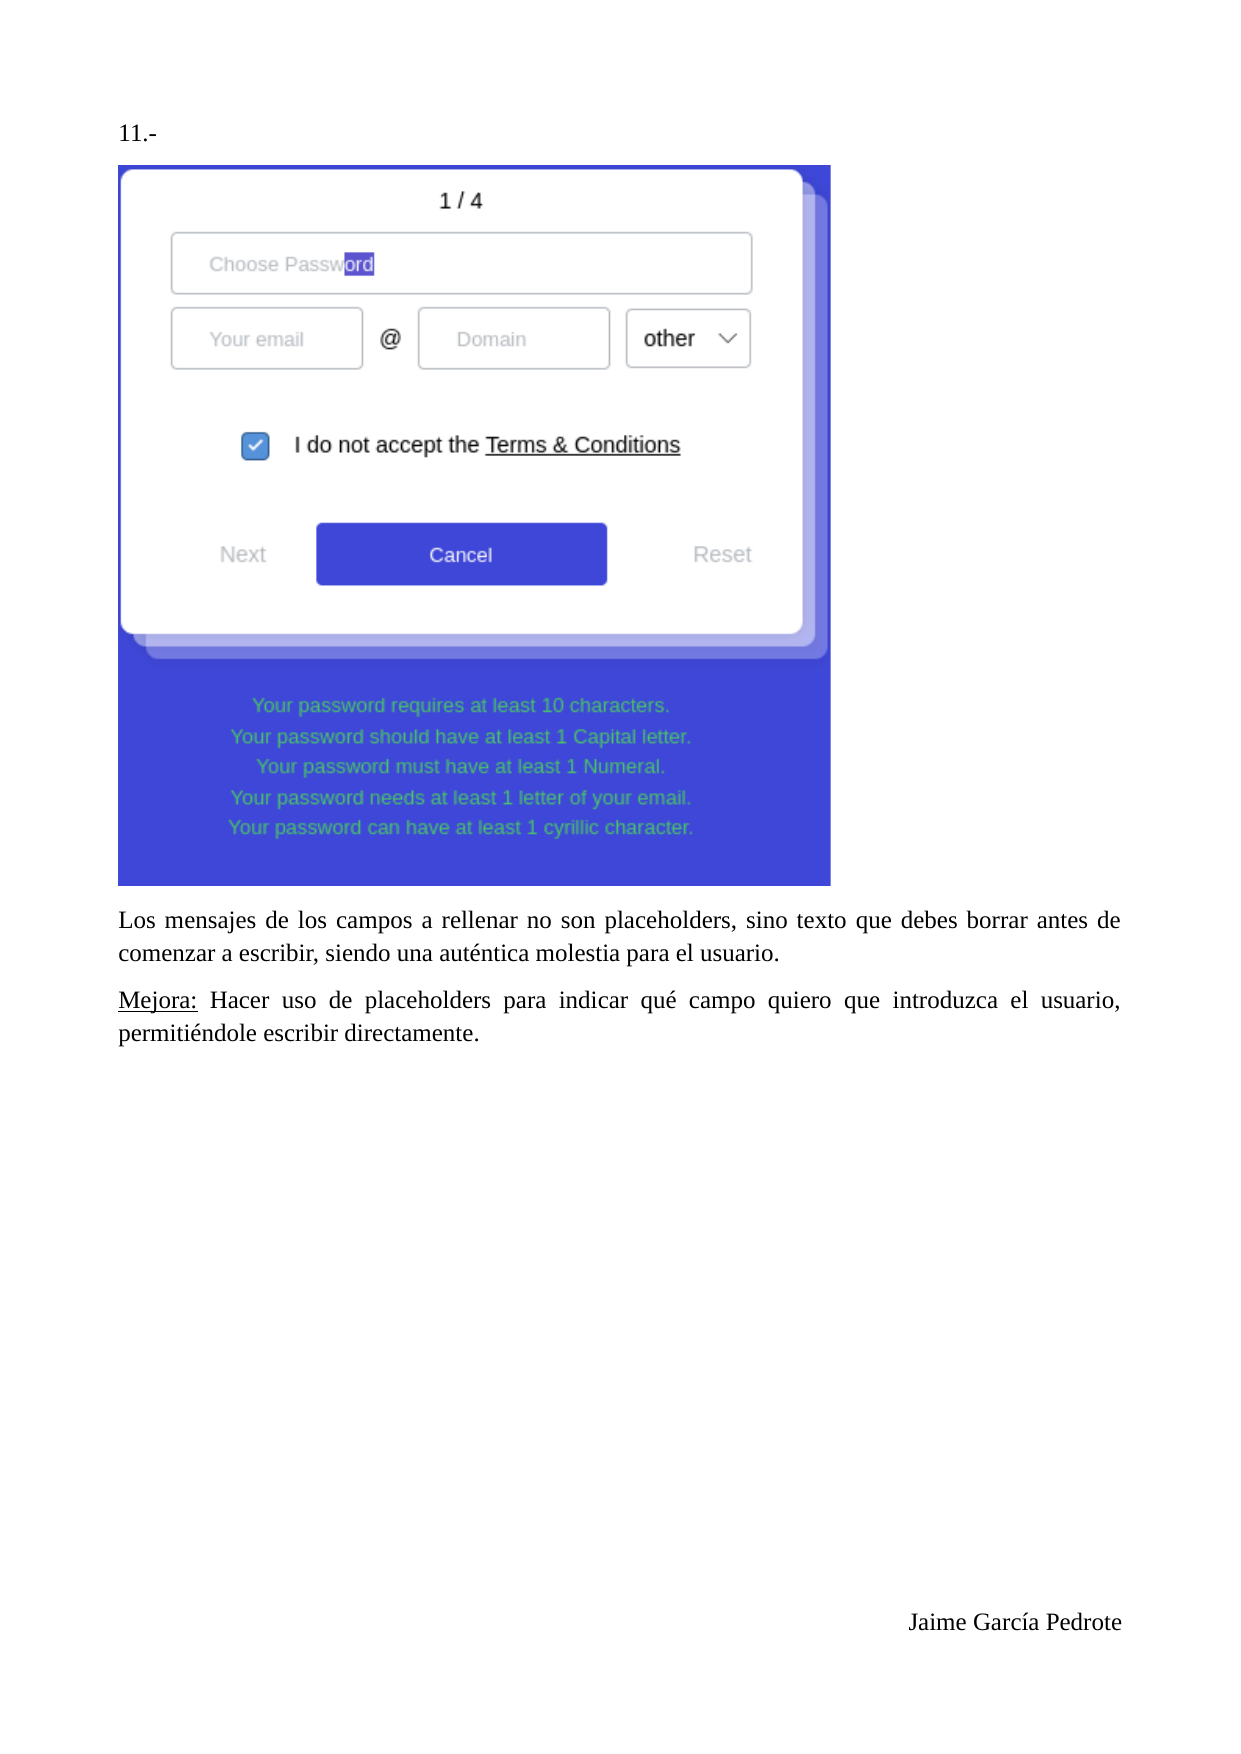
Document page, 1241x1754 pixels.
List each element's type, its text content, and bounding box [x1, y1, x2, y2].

text Los mensajes de los campos a rellenar no son placeholders, sino texto que debes borrar antes de comenzar a escribir, siendo una auténtica molestia para el usuario. [118, 905, 1122, 967]
text 11.- [118, 118, 1122, 147]
picture [118, 165, 831, 886]
text Mejora: Hacer uso de placeholders para indicar qué campo quiero que introduzca el usuario, permitiéndole escribir directamente. [118, 986, 1122, 1047]
